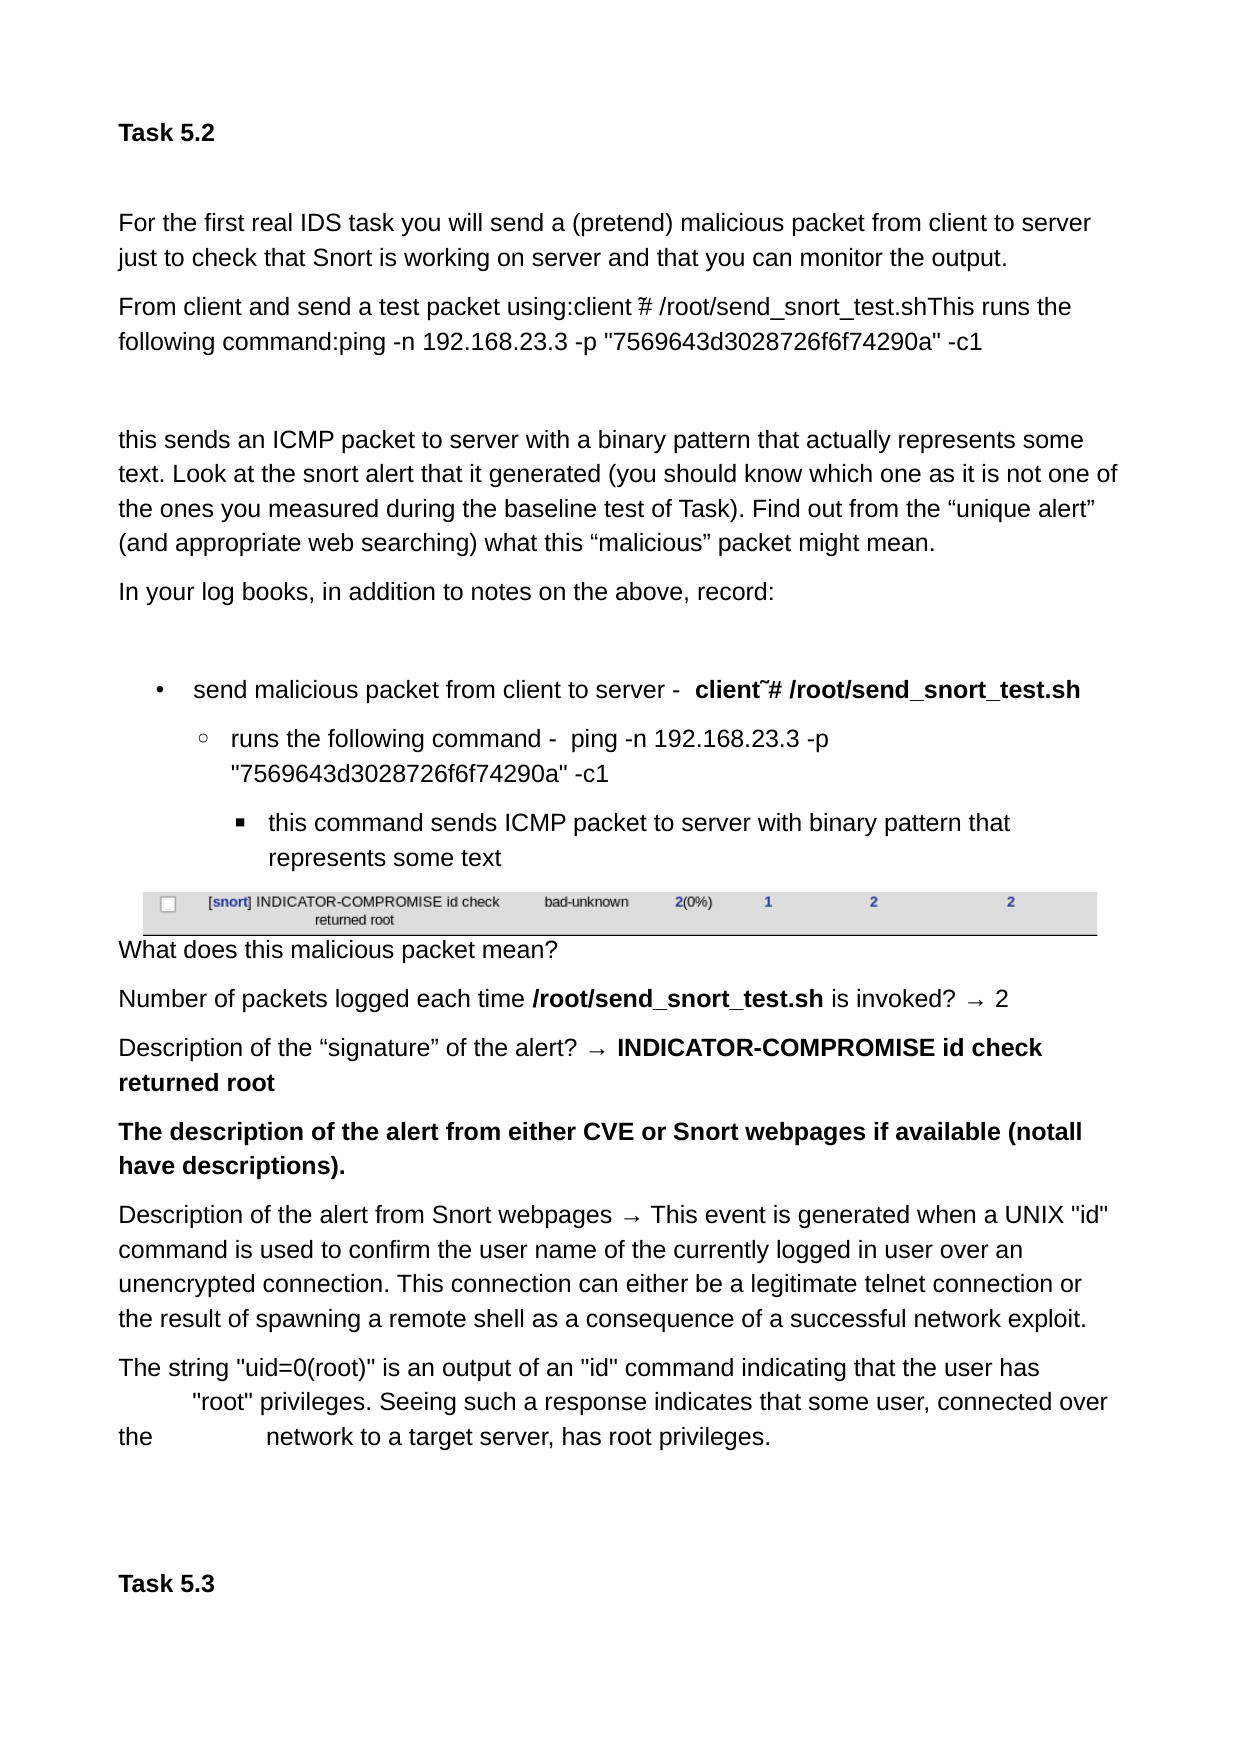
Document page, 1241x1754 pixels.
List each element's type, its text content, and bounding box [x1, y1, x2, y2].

text Description of the “signature” of the alert? → INDICATOR-COMPROMISE id check returned root [118, 1033, 1122, 1096]
subtitle Task 5.2 [118, 118, 1122, 147]
text The string "uid=0(root)" is an output of an "id" command indicating that the user has "root" privileges. Seeing such a response indicates that some user, connected over the network to a target server, has root privileges. [118, 1353, 1122, 1451]
list send malicious packet from client to server - client˜# /root/send_snort_test.sh [156, 675, 1122, 704]
text For the first real IDS task you will send a (pretend) malicious packet from client to server just to check that Snort is working on server and that you can monitor the output. [118, 208, 1122, 272]
text In your log books, in addition to notes on the above, record: [118, 577, 1122, 606]
text What does this malicious packet mean? [118, 892, 1122, 964]
text Description of the alert from Snort webpages → This event is generated when a UNIX "id" command is used to confirm the user name of the currently logged in user over an unencrypted connection. This connection can either be a legitimate telnet connection or the result of spawning a remote shell as a consequence of a successful network exploit. [118, 1200, 1122, 1332]
text From client and send a test packet using:client ̃# /root/send_snort_test.shThis runs the following command:ping -n 192.168.23.3 -p "7569643d3028726f6f74290a" -c1 [118, 292, 1122, 355]
text Task 5.3 [118, 1569, 1122, 1598]
list runs the following command - ping -n 192.168.23.3 -p "7569643d3028726f6f74290a" -c1 [193, 724, 1122, 788]
text this sends an ICMP packet to server with a binary pattern that actually represents some text. Look at the snort alert that it generated (you should know which one as it is not one of the ones you measured during the baseline test of Task). Find out from the “unique alert” (and appropriate web searching) what this “malicious” packet might mean. [118, 424, 1122, 557]
picture [142, 891, 1098, 936]
text Number of packets logged each time /root/send_snort_test.sh is invoked? → 2 [118, 984, 1122, 1013]
list this command sends ICMP packet to server with binary pattern that represents some text [231, 808, 1122, 871]
text The description of the alert from either CVE or Snort webpages if available (notall have descriptions). [118, 1117, 1122, 1180]
